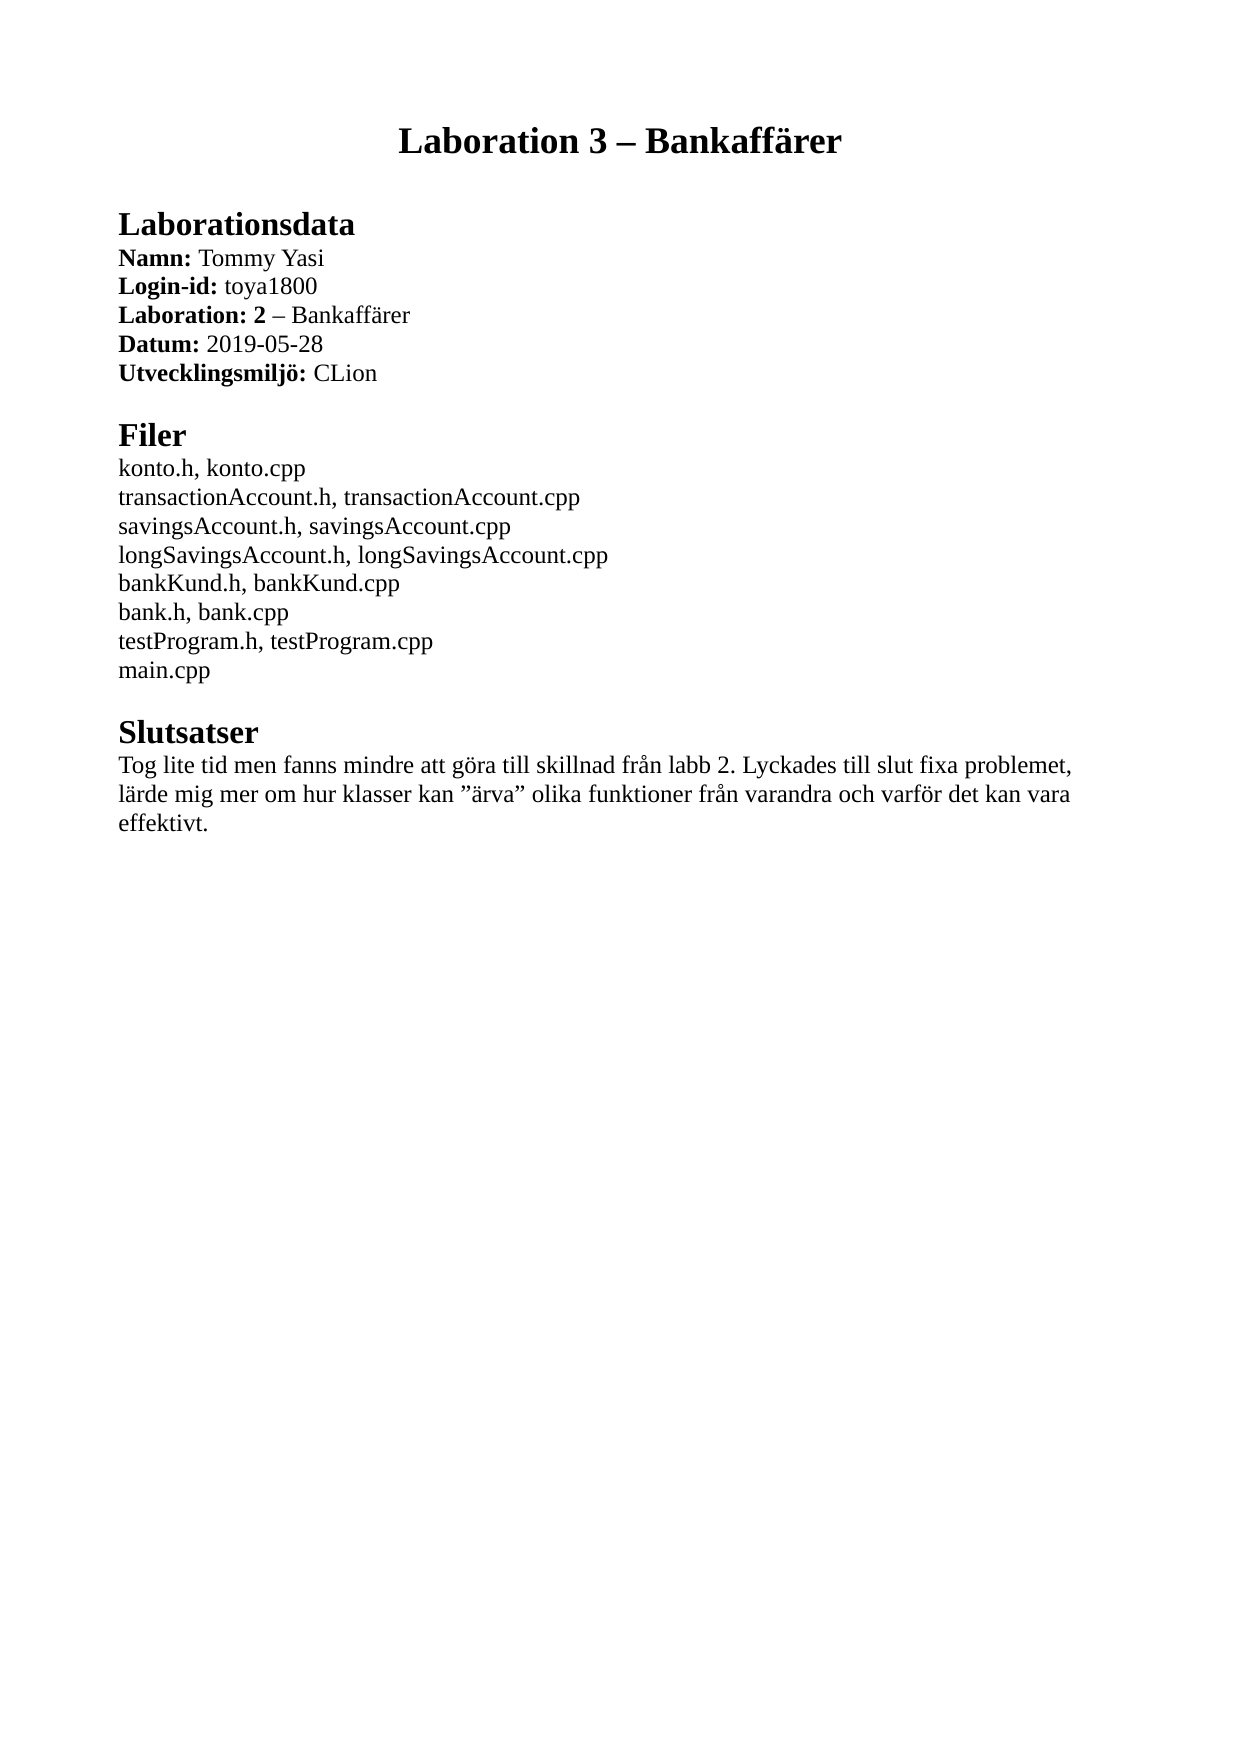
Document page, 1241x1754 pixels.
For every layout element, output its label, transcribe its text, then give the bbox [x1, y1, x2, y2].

text Slutsatser [118, 712, 1122, 751]
text konto.h, konto.cpp [118, 453, 1122, 482]
text savingsAccount.h, savingsAccount.cpp [118, 511, 1122, 540]
text testProgram.h, testProgram.cpp [118, 626, 1122, 655]
text transactionAccount.h, transactionAccount.cpp [118, 482, 1122, 511]
text longSavingsAccount.h, longSavingsAccount.cpp [118, 540, 1122, 568]
text Laboration 3 – Bankaffärer [118, 118, 1122, 161]
text Utvecklingsmiljö: CLion [118, 358, 1122, 386]
text Login-id: toya1800 [118, 271, 1122, 300]
text Datum: 2019-05-28 [118, 329, 1122, 358]
text main.cpp [118, 655, 1122, 683]
text Namn: Tommy Yasi [118, 243, 1122, 271]
text Tog lite tid men fanns mindre att göra till skillnad från labb 2. Lyckades till slut fixa problemet, lärde mig mer om hur klasser kan ”ärva” olika funktioner från varandra och varför det kan vara effektivt. [118, 751, 1122, 837]
text bank.h, bank.cpp [118, 597, 1122, 626]
text Laboration: 2 – Bankaffärer [118, 300, 1122, 329]
text Filer [118, 415, 1122, 453]
text bankKund.h, bankKund.cpp [118, 568, 1122, 597]
text Laborationsdata [118, 204, 1122, 243]
